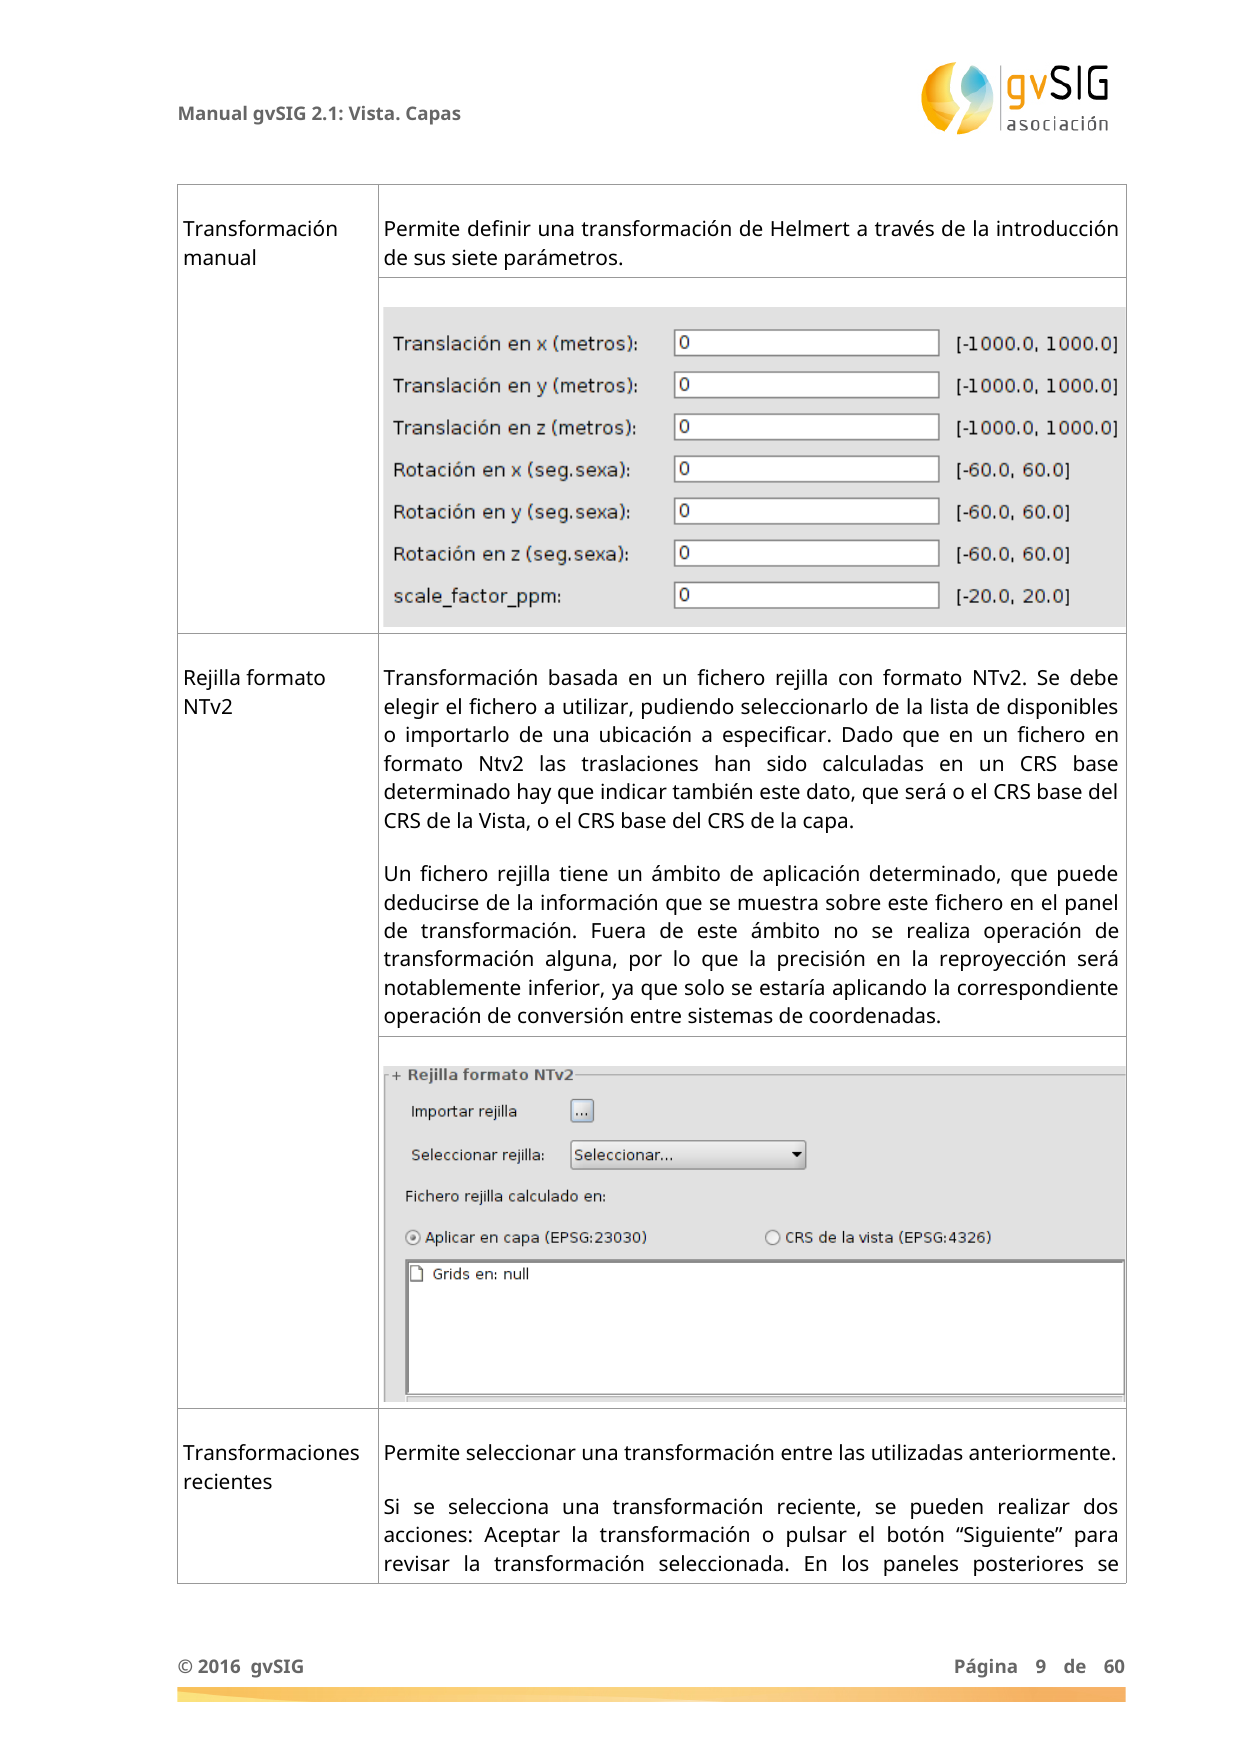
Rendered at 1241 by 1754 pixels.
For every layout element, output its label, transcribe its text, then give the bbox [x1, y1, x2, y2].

table_cell Transformación manual [178, 185, 378, 633]
table_cell [379, 278, 1126, 633]
picture [383, 307, 1126, 627]
table_cell Transformaciones recientes [178, 1409, 378, 1583]
table_cell Permite seleccionar una transformación entre las utilizadas anteriormente. Si se selecciona una transformación reciente, se pueden realizar dos acciones: Aceptar la transformación o pulsar el botón “Siguiente” para revisar la transformación seleccionada. En los paneles posteriores se [379, 1409, 1126, 1583]
table_cell Permite definir una transformación de Helmert a través de la introducción de sus siete parámetros. [379, 185, 1126, 277]
picture [902, 47, 1122, 148]
picture [177, 1687, 1126, 1702]
table_cell Transformación basada en un fichero rejilla con formato NTv2. Se debe elegir el fichero a utilizar, pudiendo seleccionarlo de la lista de disponibles o importarlo de una ubicación a especificar. Dado que en un fichero en formato Ntv2 las traslaciones han sido calculadas en un CRS base determinado hay que indicar también este dato, que será o el CRS base del CRS de la Vista, o el CRS base del CRS de la capa. Un fichero rejilla tiene un ámbito de aplicación determinado, que puede deducirse de la información que se muestra sobre este fichero en el panel de transformación. Fuera de este ámbito no se realiza operación de transformación alguna, por lo que la precisión en la reproyección será notablemente inferior, ya que solo se estaría aplicando la correspondiente operación de conversión entre sistemas de coordenadas. [379, 634, 1126, 1036]
table_cell [379, 1037, 1126, 1408]
picture [383, 1066, 1126, 1402]
table_cell Rejilla formato NTv2 [178, 634, 378, 1408]
